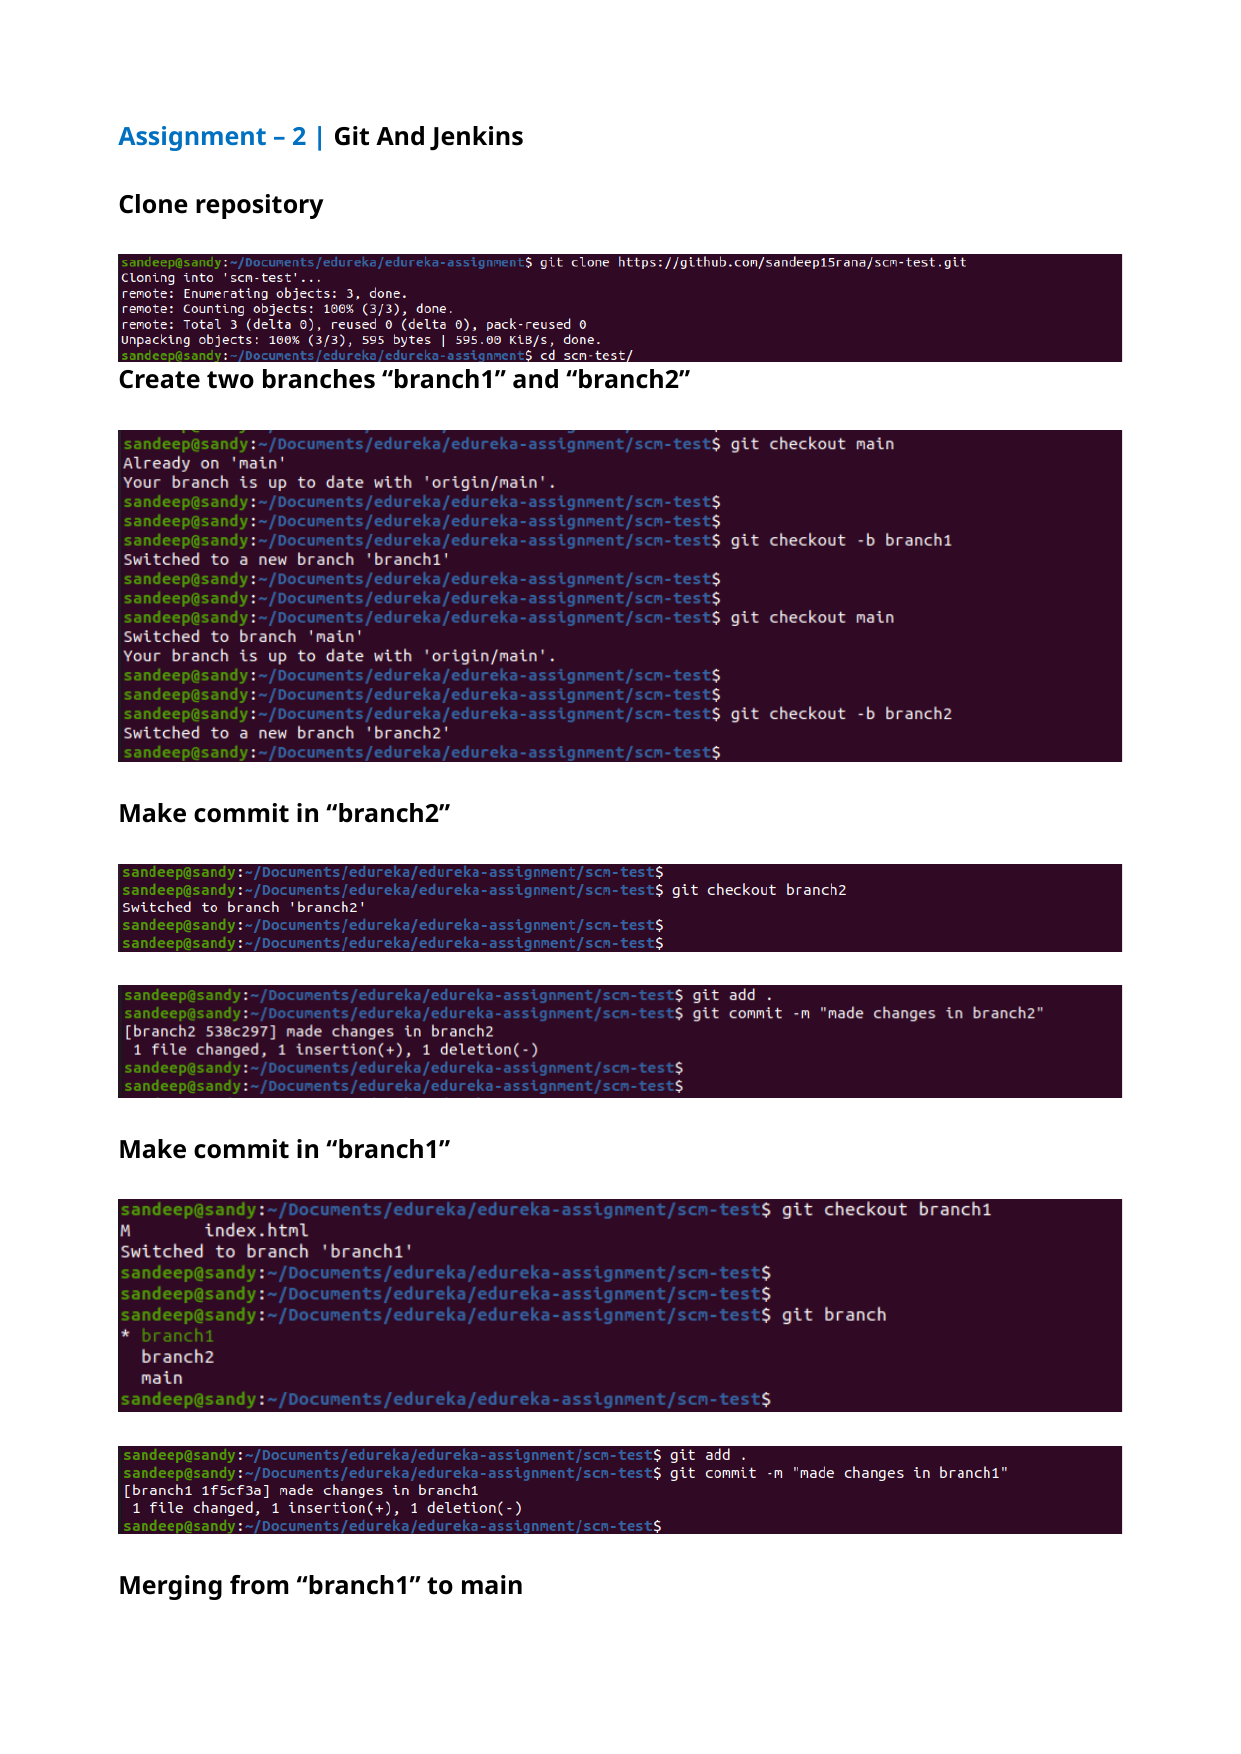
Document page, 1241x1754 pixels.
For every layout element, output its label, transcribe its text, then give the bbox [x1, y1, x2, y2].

picture [118, 1446, 1123, 1534]
picture [118, 254, 1123, 362]
picture [118, 430, 1123, 762]
text Assignment – 2 | Git And Jenkins [118, 118, 1122, 152]
text Make commit in “branch2” [118, 796, 1122, 830]
text Merging from “branch1” to main [118, 1568, 1122, 1602]
text Make commit in “branch1” [118, 1132, 1122, 1166]
picture [118, 1199, 1123, 1412]
picture [118, 864, 1123, 952]
picture [118, 985, 1123, 1098]
text Create two branches “branch1” and “branch2” [118, 362, 1122, 396]
text Clone repository [118, 186, 1122, 220]
